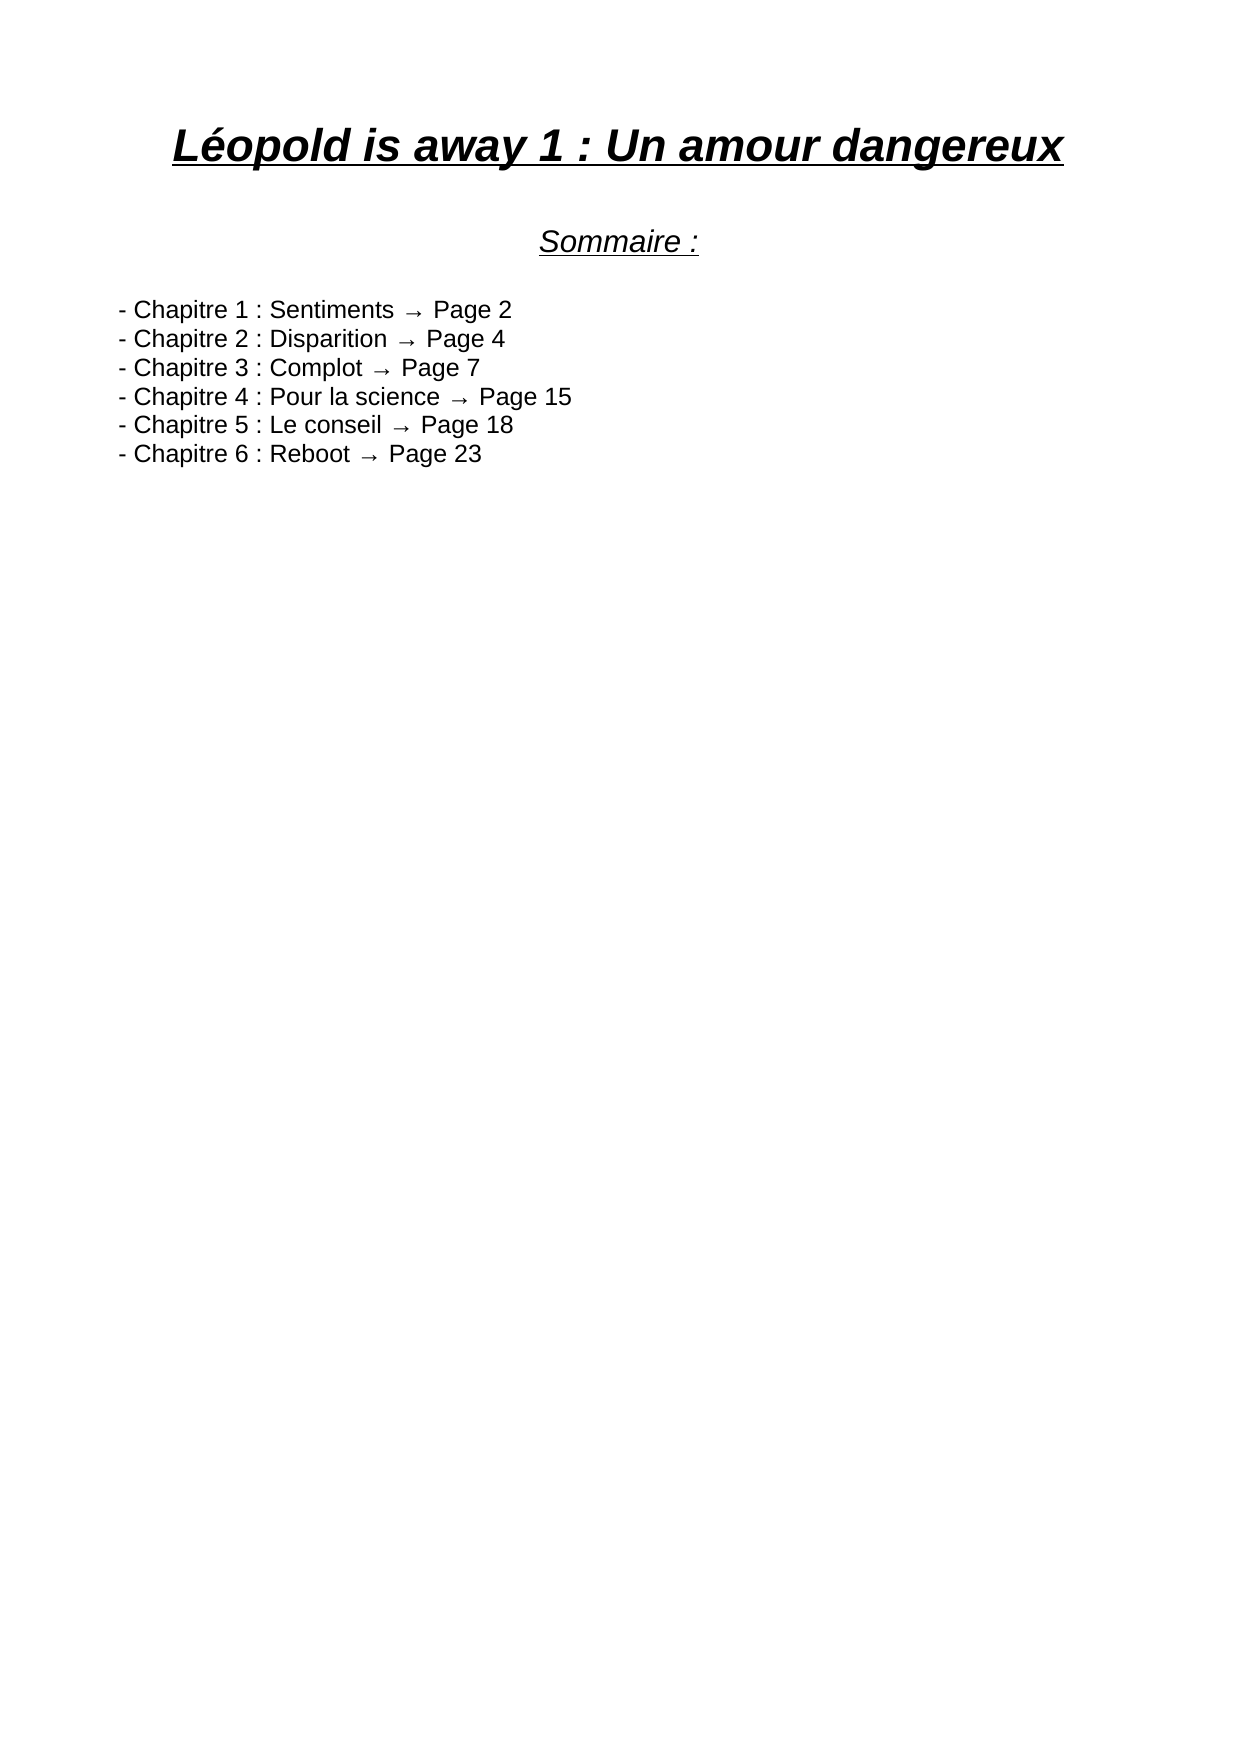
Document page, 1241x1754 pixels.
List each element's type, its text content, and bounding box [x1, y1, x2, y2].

text - Chapitre 4 : Pour la science → Page 15 [118, 382, 1122, 410]
text Léopold is away 1 : Un amour dangereux [118, 118, 1122, 171]
text - Chapitre 3 : Complot → Page 7 [118, 353, 1122, 382]
text - Chapitre 5 : Le conseil → Page 18 [118, 410, 1122, 439]
text - Chapitre 2 : Disparition → Page 4 [118, 324, 1122, 353]
text Sommaire : [118, 223, 1122, 259]
text - Chapitre 1 : Sentiments → Page 2 [118, 295, 1122, 324]
text - Chapitre 6 : Reboot → Page 23 [118, 439, 1122, 468]
